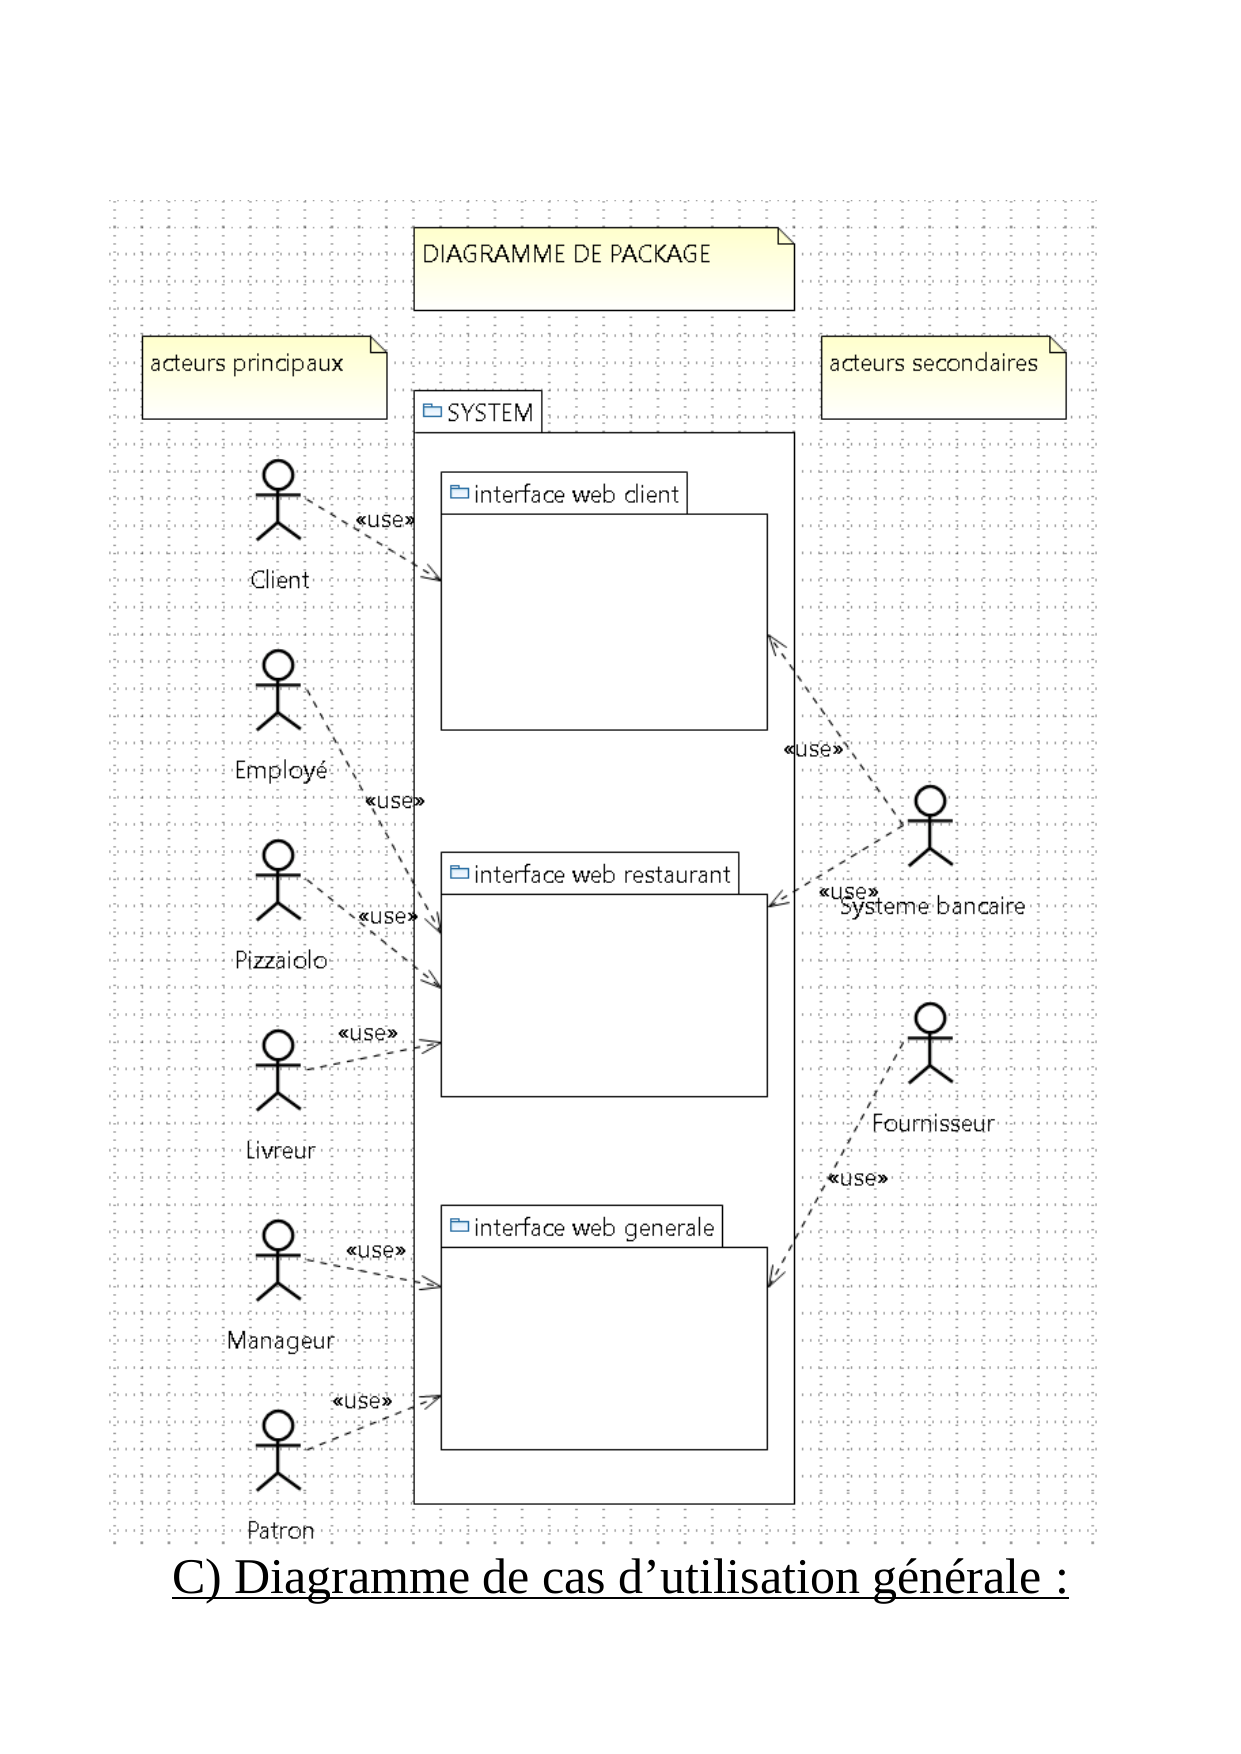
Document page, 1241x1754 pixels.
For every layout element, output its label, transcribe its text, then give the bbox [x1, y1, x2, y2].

picture [108, 200, 1101, 1547]
text C) Diagramme de cas d’utilisation générale : [118, 176, 1122, 1604]
